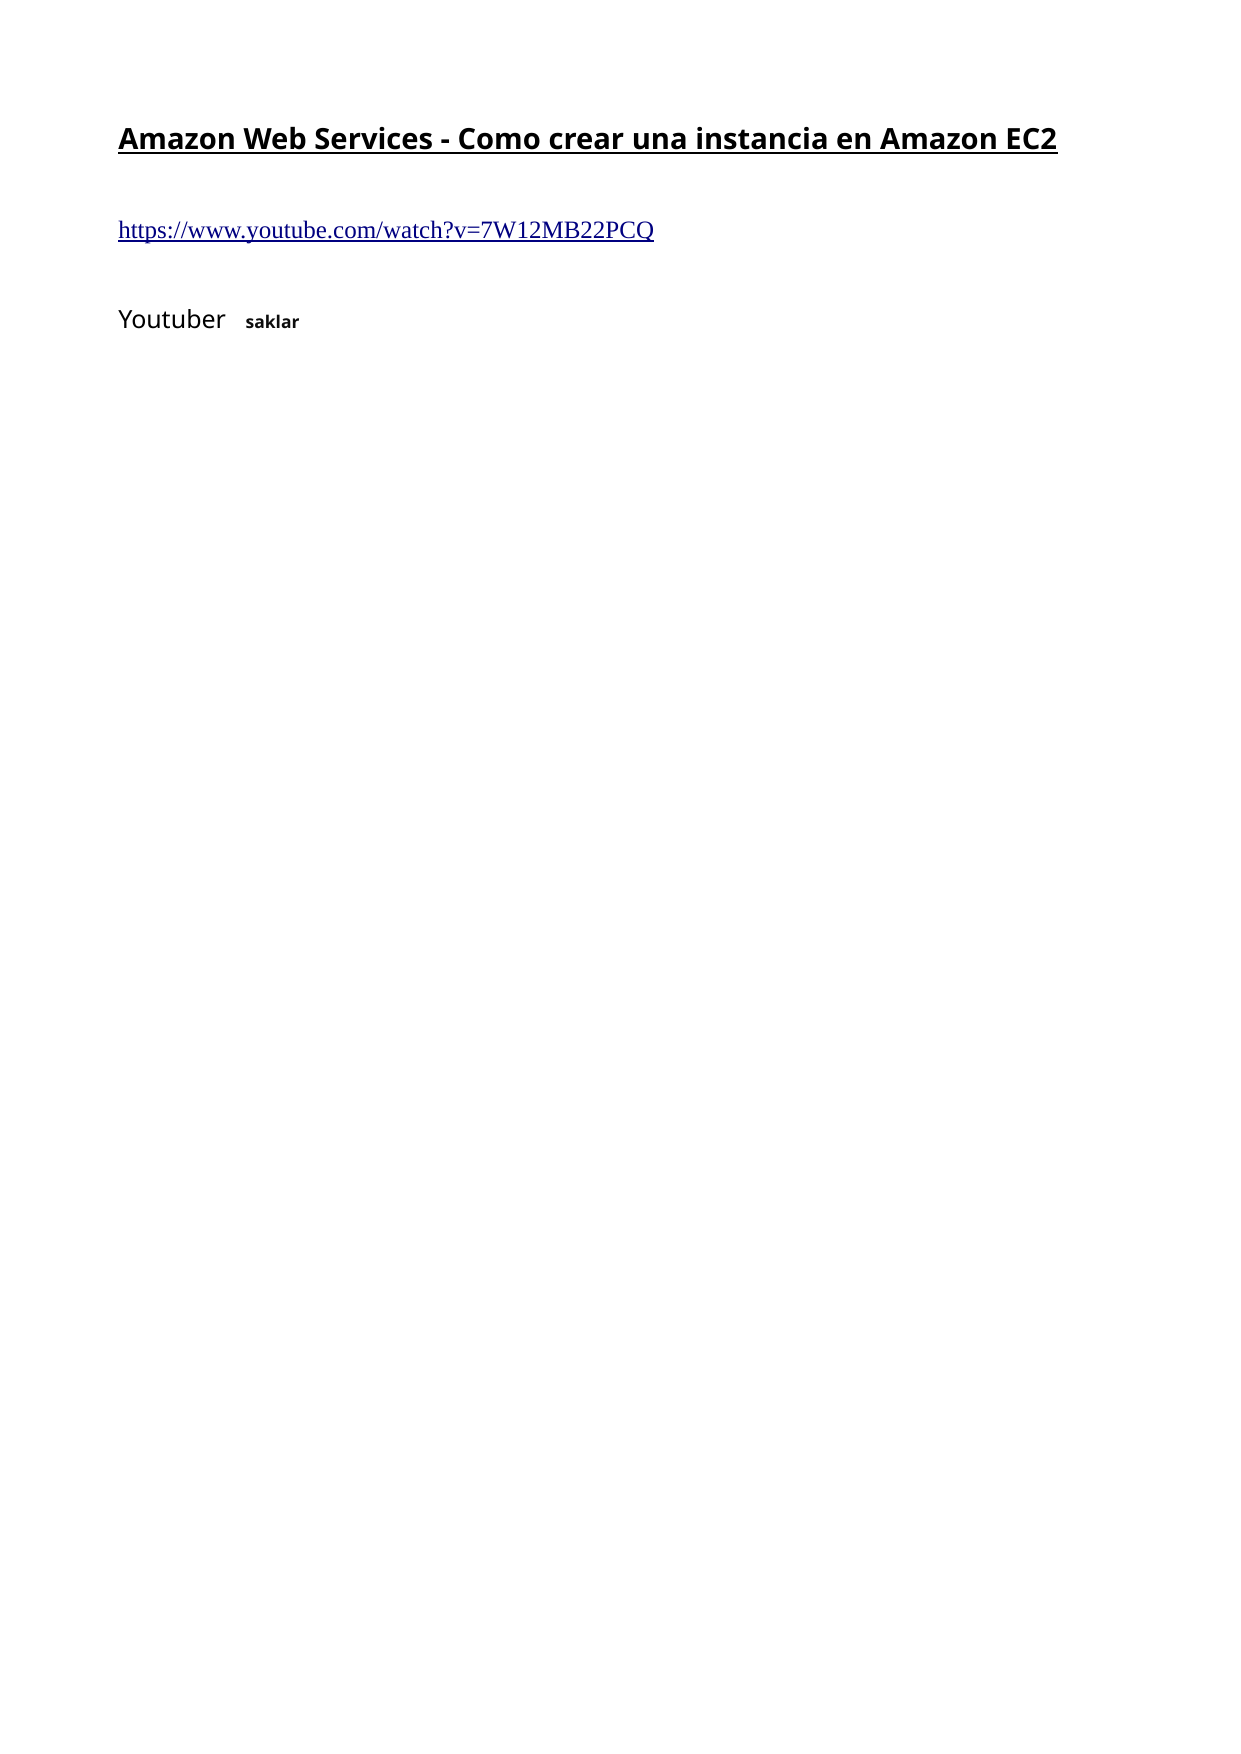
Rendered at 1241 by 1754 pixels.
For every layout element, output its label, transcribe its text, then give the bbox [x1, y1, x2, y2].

text Youtuber saklar [118, 273, 1122, 336]
text https://www.youtube.com/watch?v=7W12MB22PCQ [118, 215, 1122, 244]
text Amazon Web Services - Como crear una instancia en Amazon EC2 [118, 118, 1122, 158]
